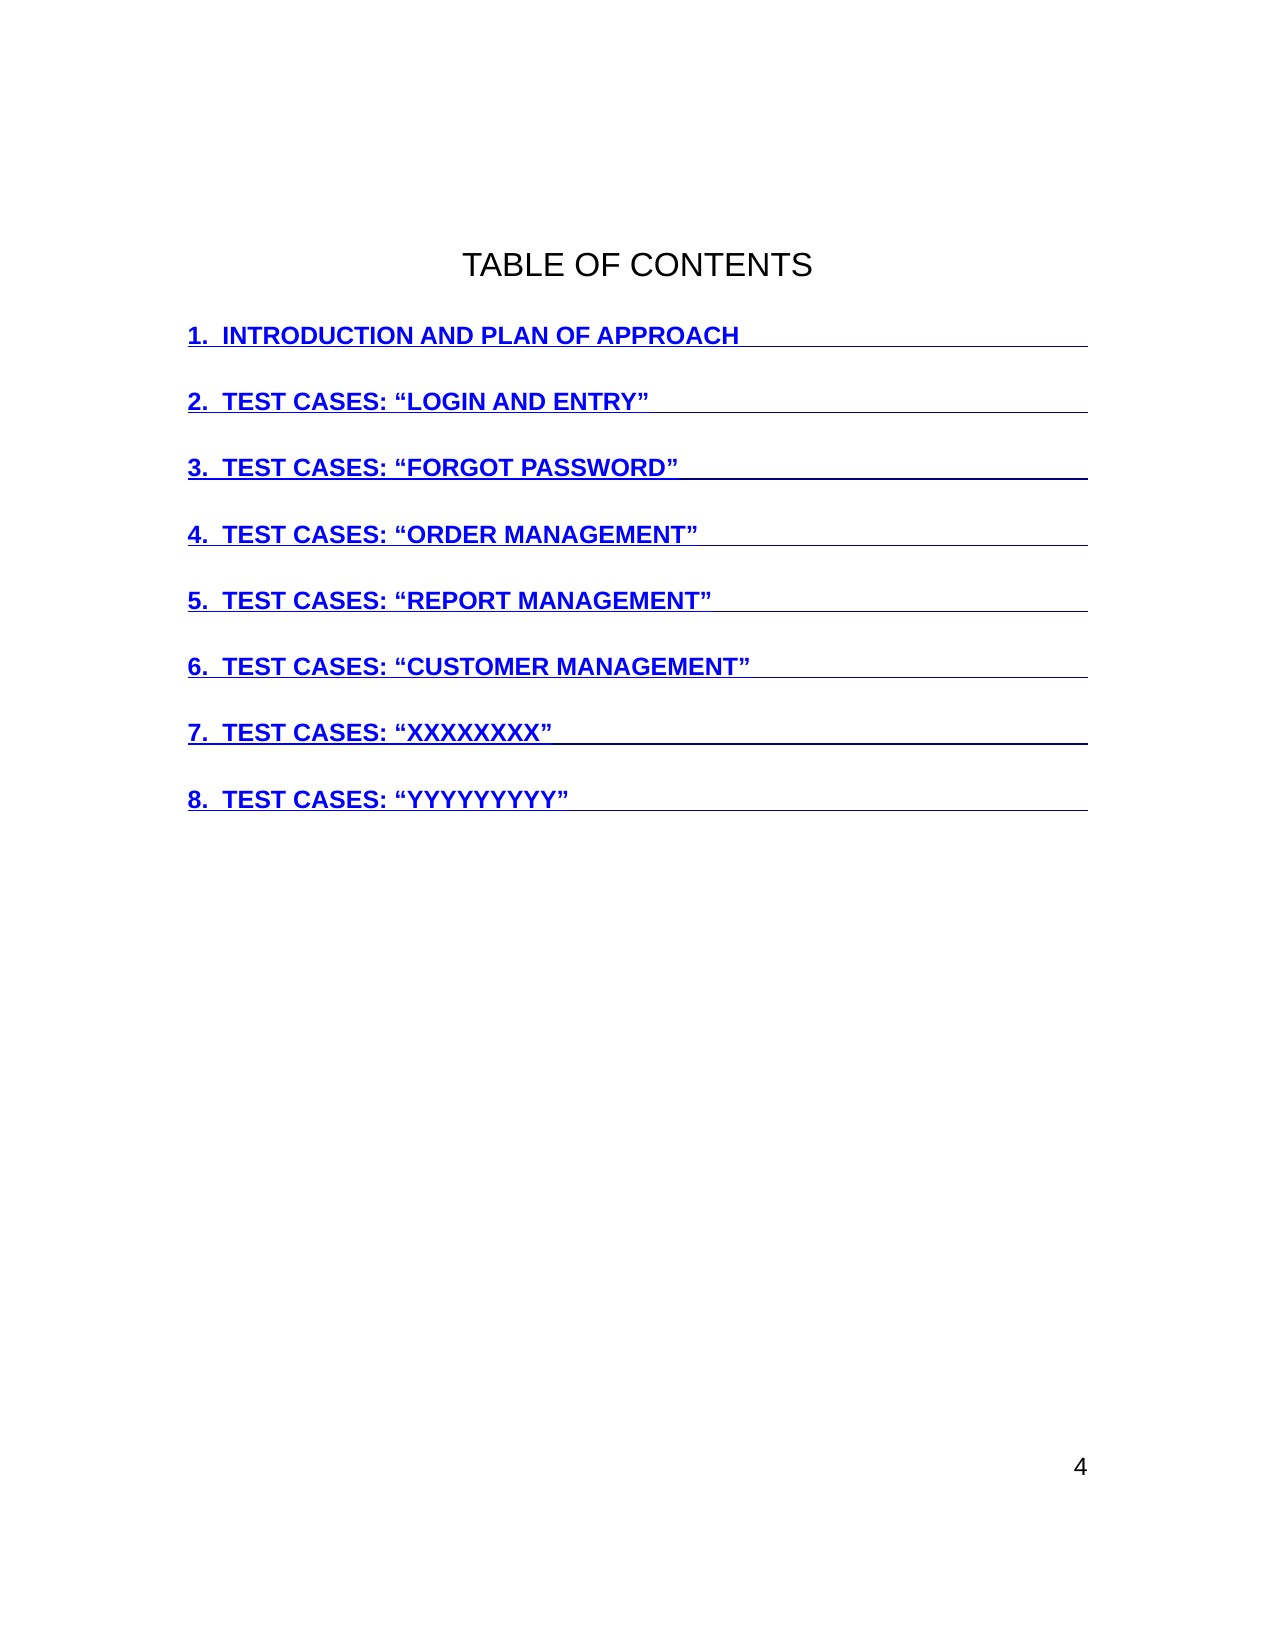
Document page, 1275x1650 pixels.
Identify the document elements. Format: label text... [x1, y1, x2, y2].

text 8. TEST CASES: “YYYYYYYYY” [187, 785, 1087, 810]
text 3. TEST CASES: “FORGOT PASSWORD” [187, 453, 1087, 478]
text TABLE OF CONTENTS [187, 245, 1087, 283]
text 7. TEST CASES: “XXXXXXXX” [187, 718, 1087, 743]
text 5. TEST CASES: “REPORT MANAGEMENT” [187, 586, 1087, 611]
text 2. TEST CASES: “LOGIN AND ENTRY” [187, 387, 1087, 412]
text 4. TEST CASES: “ORDER MANAGEMENT” [187, 520, 1087, 545]
text 1. INTRODUCTION AND PLAN OF APPROACH [187, 321, 1087, 346]
text 6. TEST CASES: “CUSTOMER MANAGEMENT” [187, 652, 1087, 677]
